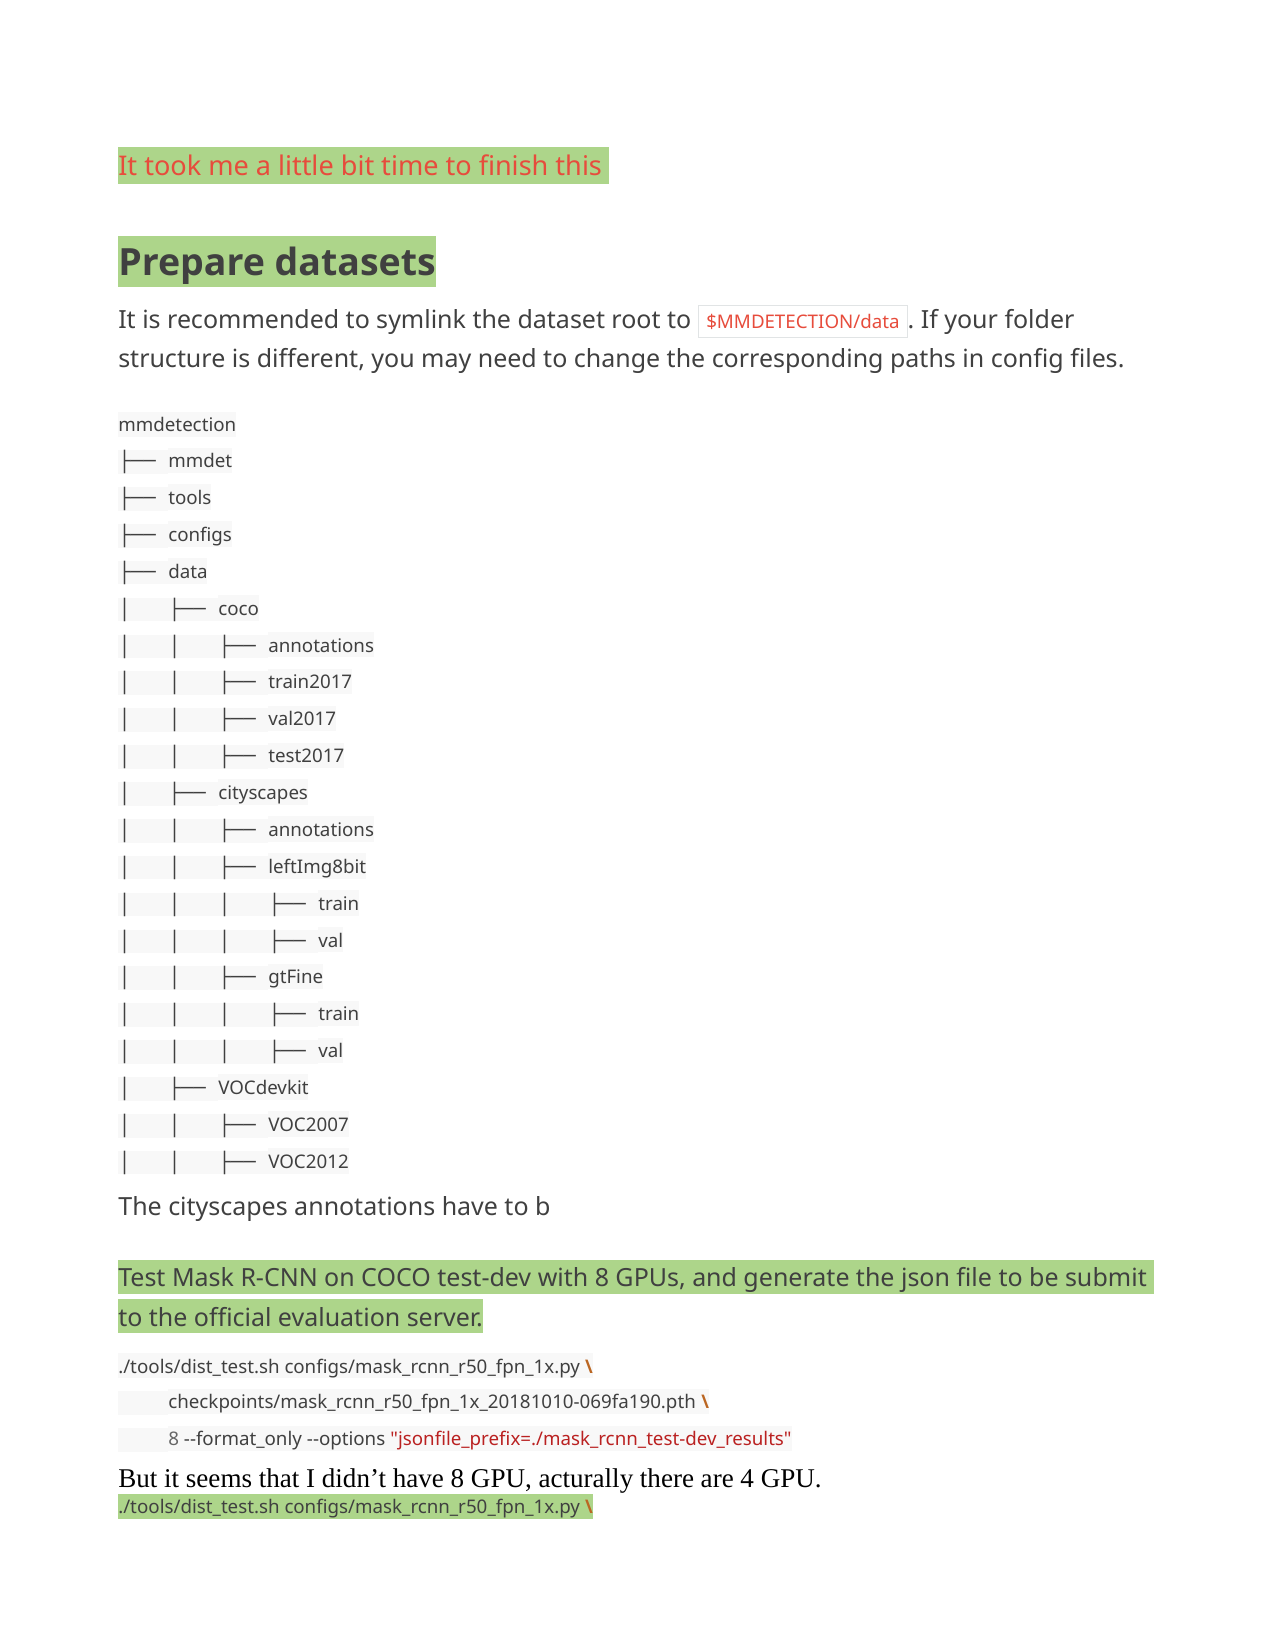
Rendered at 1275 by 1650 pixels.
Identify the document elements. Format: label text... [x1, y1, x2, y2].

text │ │ │ ├── val [118, 1037, 1157, 1064]
text │ │ ├── val2017 [118, 706, 1157, 732]
text │ │ ├── test2017 [118, 742, 1157, 769]
text │ ├── VOCdevkit [118, 1074, 1157, 1101]
text │ │ ├── leftImg8bit [118, 853, 1157, 879]
text It took me a little bit time to finish this [118, 147, 1157, 184]
text ├── configs [118, 521, 1157, 548]
text │ │ ├── VOC2012 [118, 1148, 1157, 1174]
subtitle Prepare datasets [118, 236, 1157, 287]
text Test Mask R-CNN on COCO test-dev with 8 GPUs, and generate the json file to be submit to the official evaluation server. [118, 1260, 1157, 1333]
text The cityscapes annotations have to b [118, 1185, 1157, 1222]
text ├── tools [118, 484, 1157, 511]
text │ │ ├── annotations [118, 632, 1157, 658]
text │ │ ├── train2017 [118, 669, 1157, 695]
text ./tools/dist_test.sh configs/mask_rcnn_r50_fpn_1x.py \ [118, 1353, 1157, 1378]
text 8 --format_only --options "jsonfile_prefix=./mask_rcnn_test-dev_results" [118, 1426, 1157, 1452]
text ./tools/dist_test.sh configs/mask_rcnn_r50_fpn_1x.py \ [118, 1493, 1157, 1519]
text But it seems that I didn’t have 8 GPU, acturally there are 4 GPU. [118, 1462, 1157, 1493]
text │ ├── cityscapes [118, 779, 1157, 806]
text mmdetection [118, 412, 1157, 437]
text ├── mmdet [118, 447, 1157, 474]
text │ │ ├── VOC2007 [118, 1111, 1157, 1138]
text checkpoints/mask_rcnn_r50_fpn_1x_20181010-069fa190.pth \ [118, 1389, 1157, 1415]
text ├── data [118, 558, 1157, 584]
text │ │ │ ├── train [118, 890, 1157, 916]
text │ │ │ ├── val [118, 927, 1157, 953]
text │ │ ├── annotations [118, 816, 1157, 843]
text It is recommended to symlink the dataset root to $MMDETECTION/data. If your folder structure is different, you may need to change the corresponding paths in config files. [118, 299, 1157, 374]
text │ │ │ ├── train [118, 1001, 1157, 1027]
text │ │ ├── gtFine [118, 964, 1157, 990]
text │ ├── coco [118, 595, 1157, 621]
